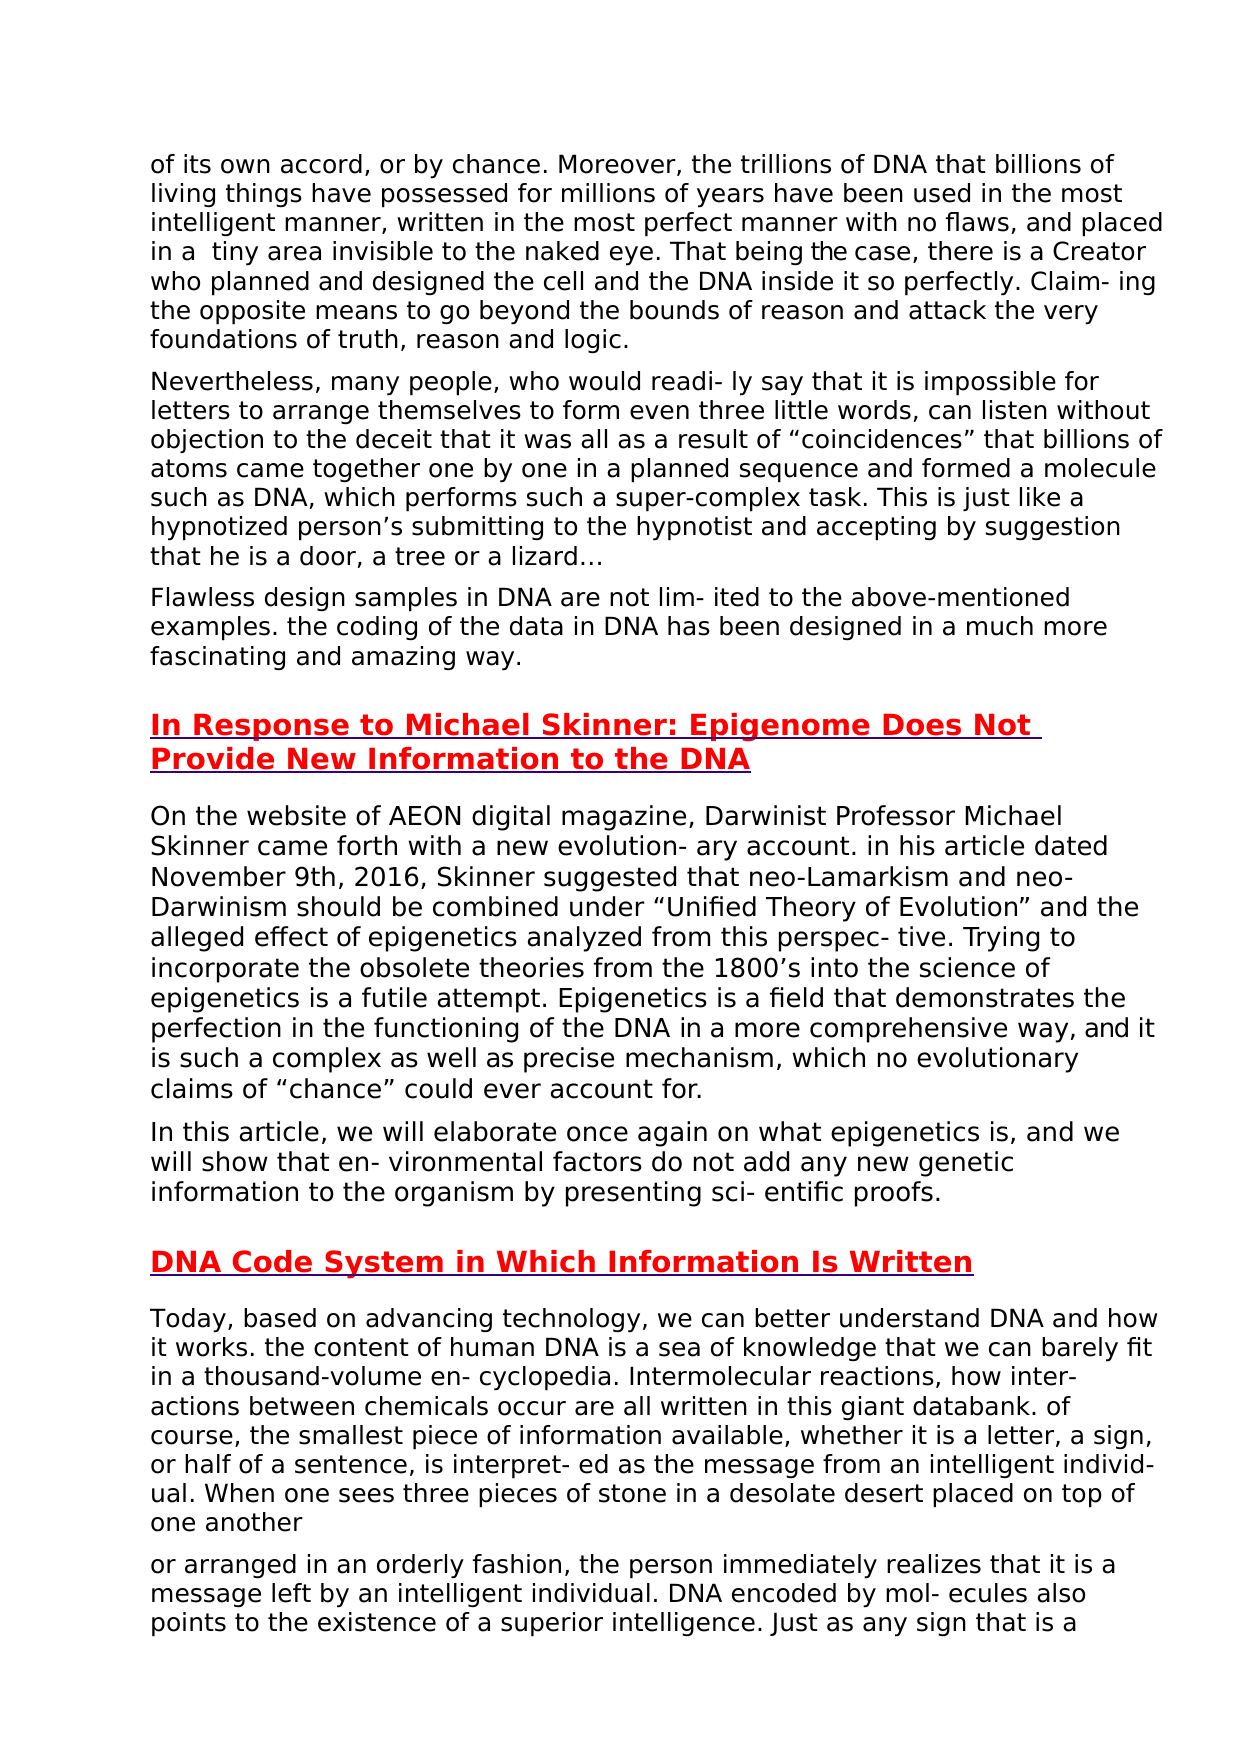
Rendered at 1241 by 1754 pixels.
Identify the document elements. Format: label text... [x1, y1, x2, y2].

text Flawless design samples in DNA are not lim- ited to the above-mentioned examples. the coding of the data in DNA has been designed in a much more fascinating and amazing way. [150, 583, 1165, 671]
text On the website of AEON digital magazine, Darwinist Professor Michael Skinner came forth with a new evolution- ary account. in his article dated November 9th, 2016, Skinner suggested that neo-Lamarkism and neo-Darwinism should be combined under “Unified Theory of Evolution” and the alleged effect of epigenetics analyzed from this perspec- tive. Trying to incorporate the obsolete theories from the 1800’s into the science of epigenetics is a futile attempt. Epigenetics is a field that demonstrates the perfection in the functioning of the DNA in a more comprehensive way, and it is such a complex as well as precise mechanism, which no evolutionary claims of “chance” could ever account for. [150, 801, 1165, 1104]
text In this article, we will elaborate once again on what epigenetics is, and we will show that en- vironmental factors do not add any new genetic information to the organism by presenting sci- entific proofs. [150, 1117, 1165, 1208]
text or arranged in an orderly fashion, the person immediately realizes that it is a message left by an intelligent individual. DNA encoded by mol- ecules also points to the existence of a superior intelligence. Just as any sign that is a [150, 1550, 1165, 1638]
subtitle In Response to Michael Skinner: Epigenome Does Not Provide New Information to the DNA [150, 708, 1165, 776]
text Nevertheless, many people, who would readi- ly say that it is impossible for letters to arrange themselves to form even three little words, can listen without objection to the deceit that it was all as a result of “coincidences” that billions of atoms came together one by one in a planned sequence and formed a molecule such as DNA, which performs such a super-complex task. This is just like a hypnotized person’s submitting to the hypnotist and accepting by suggestion that he is a door, a tree or a lizard… [150, 367, 1165, 571]
text of its own accord, or by chance. Moreover, the trillions of DNA that billions of living things have possessed for millions of years have been used in the most intelligent manner, written in the most perfect manner with no flaws, and placed in a tiny area invisible to the naked eye. That being the case, there is a Creator who planned and designed the cell and the DNA inside it so perfectly. Claim- ing the opposite means to go beyond the bounds of reason and attack the very foundations of truth, reason and logic. [150, 150, 1165, 354]
text Today, based on advancing technology, we can better understand DNA and how it works. the content of human DNA is a sea of knowledge that we can barely fit in a thousand-volume en- cyclopedia. Intermolecular reactions, how inter- actions between chemicals occur are all written in this giant databank. of course, the smallest piece of information available, whether it is a letter, a sign, or half of a sentence, is interpret- ed as the message from an intelligent individ- ual. When one sees three pieces of stone in a desolate desert placed on top of one another [150, 1304, 1165, 1538]
subtitle DNA Code System in Which Information Is Written [150, 1245, 1165, 1279]
